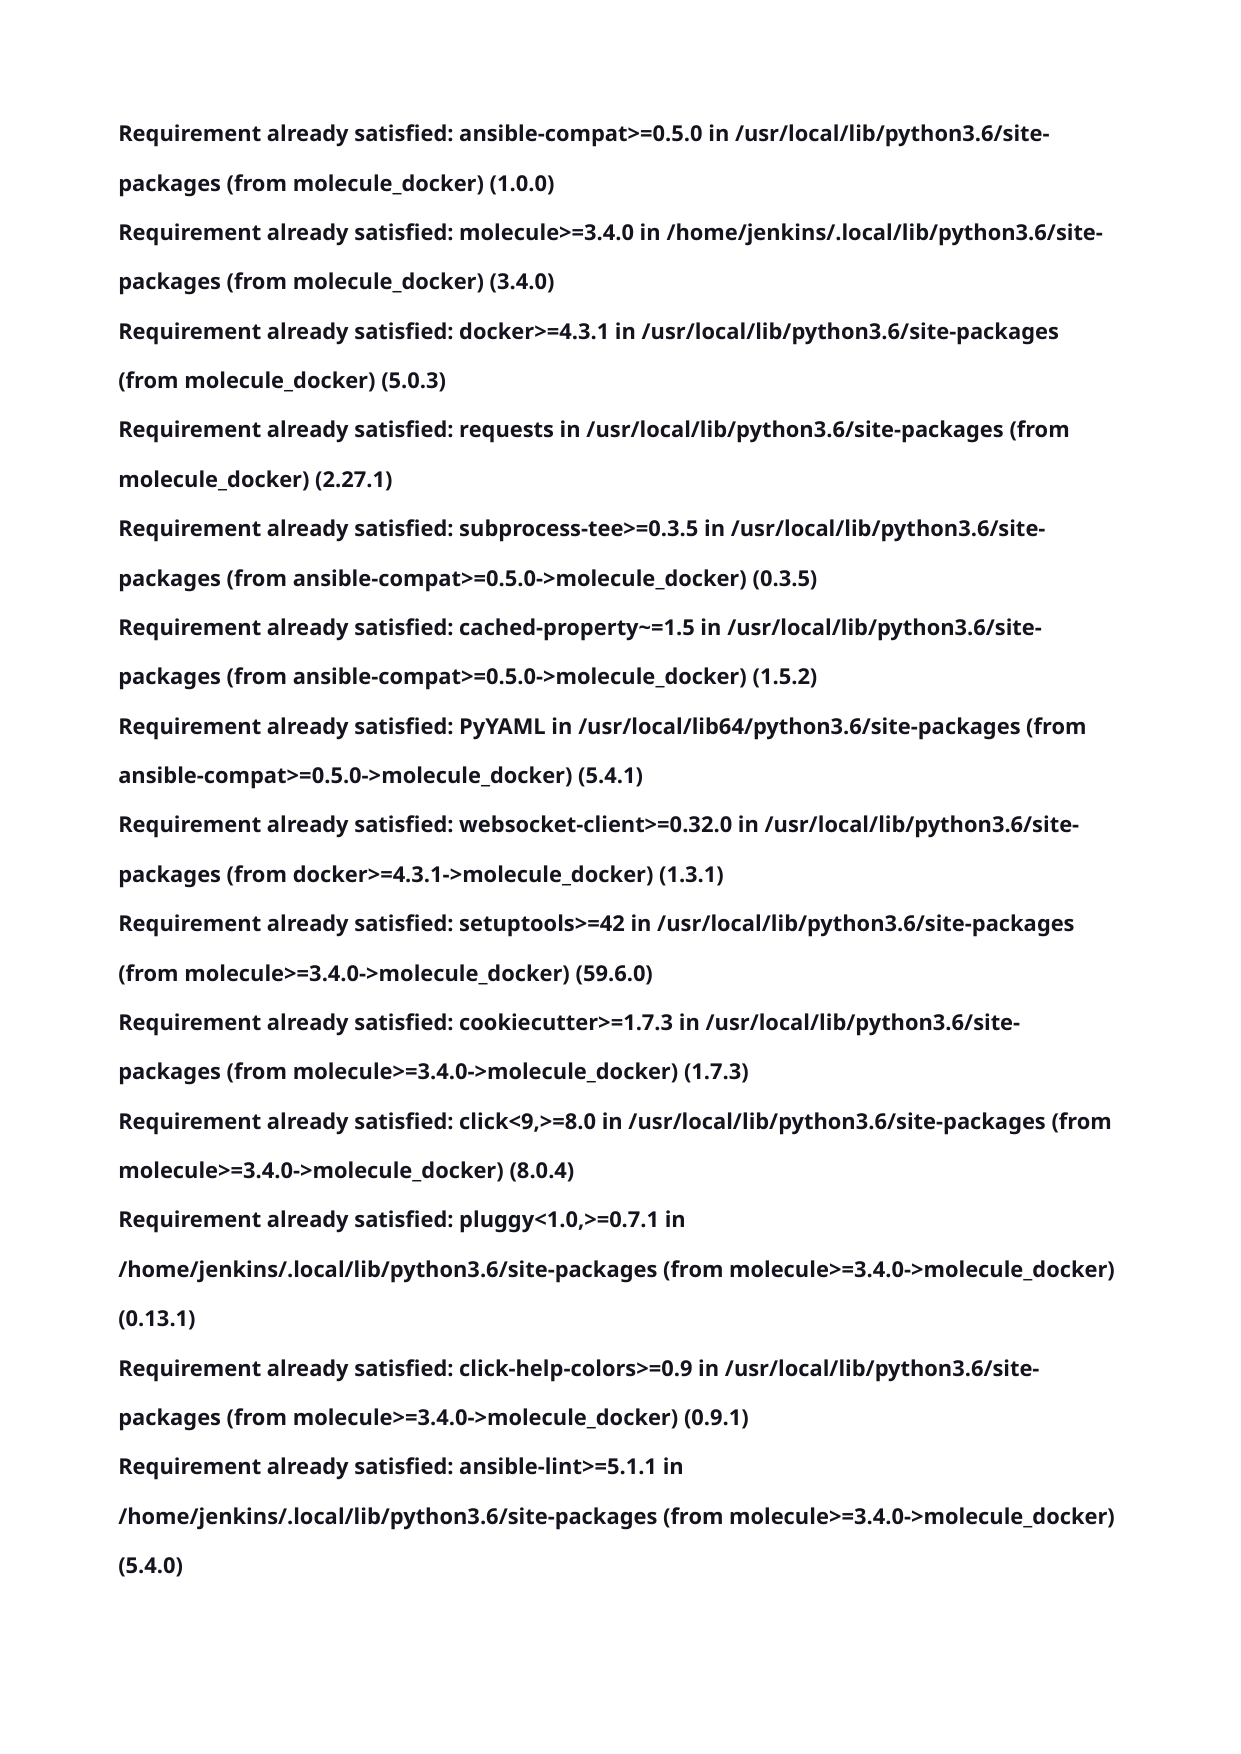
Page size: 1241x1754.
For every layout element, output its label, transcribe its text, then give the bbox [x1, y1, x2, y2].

text Requirement already satisfied: cached-property~=1.5 in /usr/local/lib/python3.6/site-packages (from ansible-compat>=0.5.0->molecule_docker) (1.5.2) [118, 612, 1122, 691]
text Requirement already satisfied: click<9,>=8.0 in /usr/local/lib/python3.6/site-packages (from molecule>=3.4.0->molecule_docker) (8.0.4) [118, 1106, 1122, 1185]
text Requirement already satisfied: ansible-compat>=0.5.0 in /usr/local/lib/python3.6/site-packages (from molecule_docker) (1.0.0) [118, 118, 1122, 197]
text Requirement already satisfied: setuptools>=42 in /usr/local/lib/python3.6/site-packages (from molecule>=3.4.0->molecule_docker) (59.6.0) [118, 908, 1122, 987]
text Requirement already satisfied: click-help-colors>=0.9 in /usr/local/lib/python3.6/site-packages (from molecule>=3.4.0->molecule_docker) (0.9.1) [118, 1352, 1122, 1432]
text Requirement already satisfied: PyYAML in /usr/local/lib64/python3.6/site-packages (from ansible-compat>=0.5.0->molecule_docker) (5.4.1) [118, 711, 1122, 790]
text Requirement already satisfied: websocket-client>=0.32.0 in /usr/local/lib/python3.6/site-packages (from docker>=4.3.1->molecule_docker) (1.3.1) [118, 809, 1122, 888]
text Requirement already satisfied: cookiecutter>=1.7.3 in /usr/local/lib/python3.6/site-packages (from molecule>=3.4.0->molecule_docker) (1.7.3) [118, 1007, 1122, 1086]
text Requirement already satisfied: ansible-lint>=5.1.1 in /home/jenkins/.local/lib/python3.6/site-packages (from molecule>=3.4.0->molecule_docker) (5.4.0) [118, 1451, 1122, 1580]
text Requirement already satisfied: pluggy<1.0,>=0.7.1 in /home/jenkins/.local/lib/python3.6/site-packages (from molecule>=3.4.0->molecule_docker) (0.13.1) [118, 1204, 1122, 1333]
text Requirement already satisfied: requests in /usr/local/lib/python3.6/site-packages (from molecule_docker) (2.27.1) [118, 414, 1122, 493]
text Requirement already satisfied: molecule>=3.4.0 in /home/jenkins/.local/lib/python3.6/site-packages (from molecule_docker) (3.4.0) [118, 217, 1122, 296]
text Requirement already satisfied: subprocess-tee>=0.3.5 in /usr/local/lib/python3.6/site-packages (from ansible-compat>=0.5.0->molecule_docker) (0.3.5) [118, 513, 1122, 592]
text Requirement already satisfied: docker>=4.3.1 in /usr/local/lib/python3.6/site-packages (from molecule_docker) (5.0.3) [118, 316, 1122, 395]
